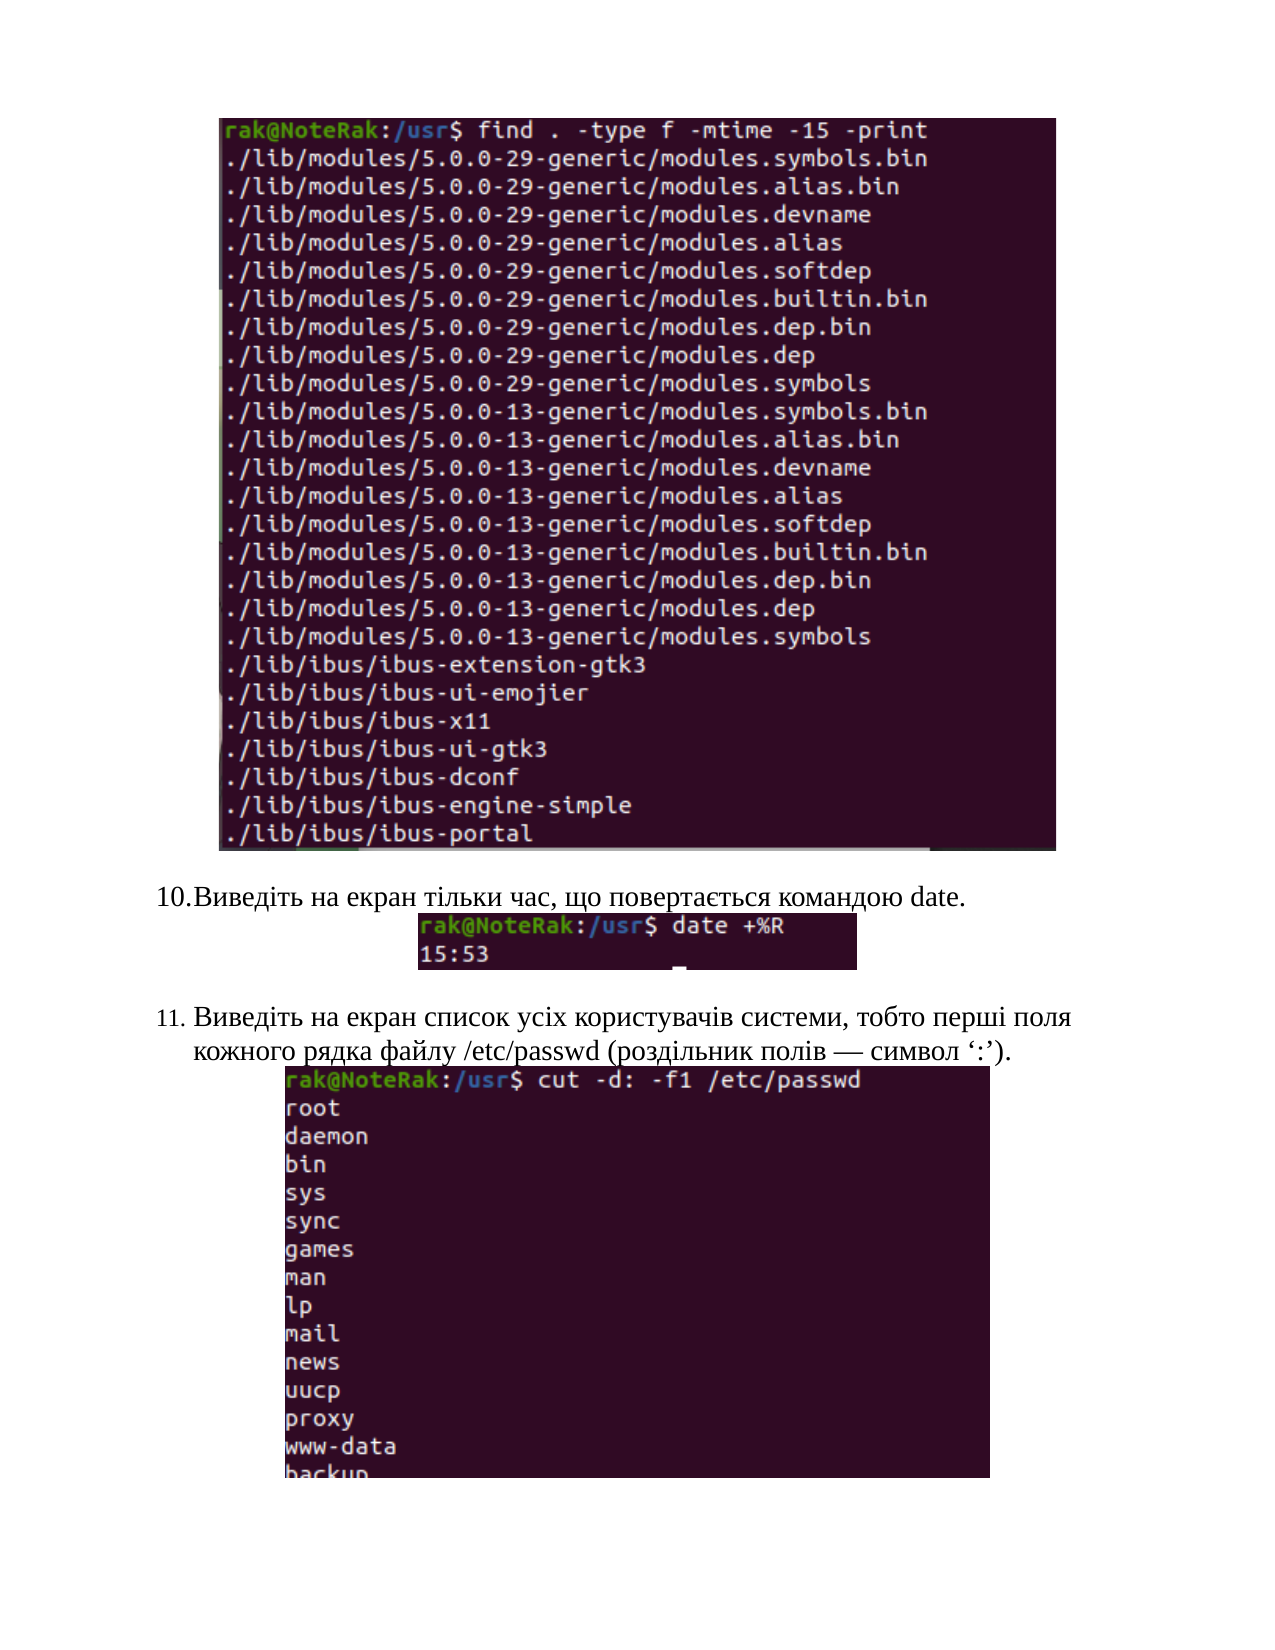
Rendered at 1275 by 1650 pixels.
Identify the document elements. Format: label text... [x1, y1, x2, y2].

picture [285, 1066, 990, 1478]
list Виведіть на екран список усіх користувачів системи, тобто перші поля кожного рядка файлу /etc/passwd (роздільник полів — символ ‘:’). [156, 999, 1157, 1066]
picture [218, 118, 1057, 851]
list Виведіть на екран тільки час, що повертається командою date. [156, 879, 1157, 913]
picture [418, 913, 857, 970]
